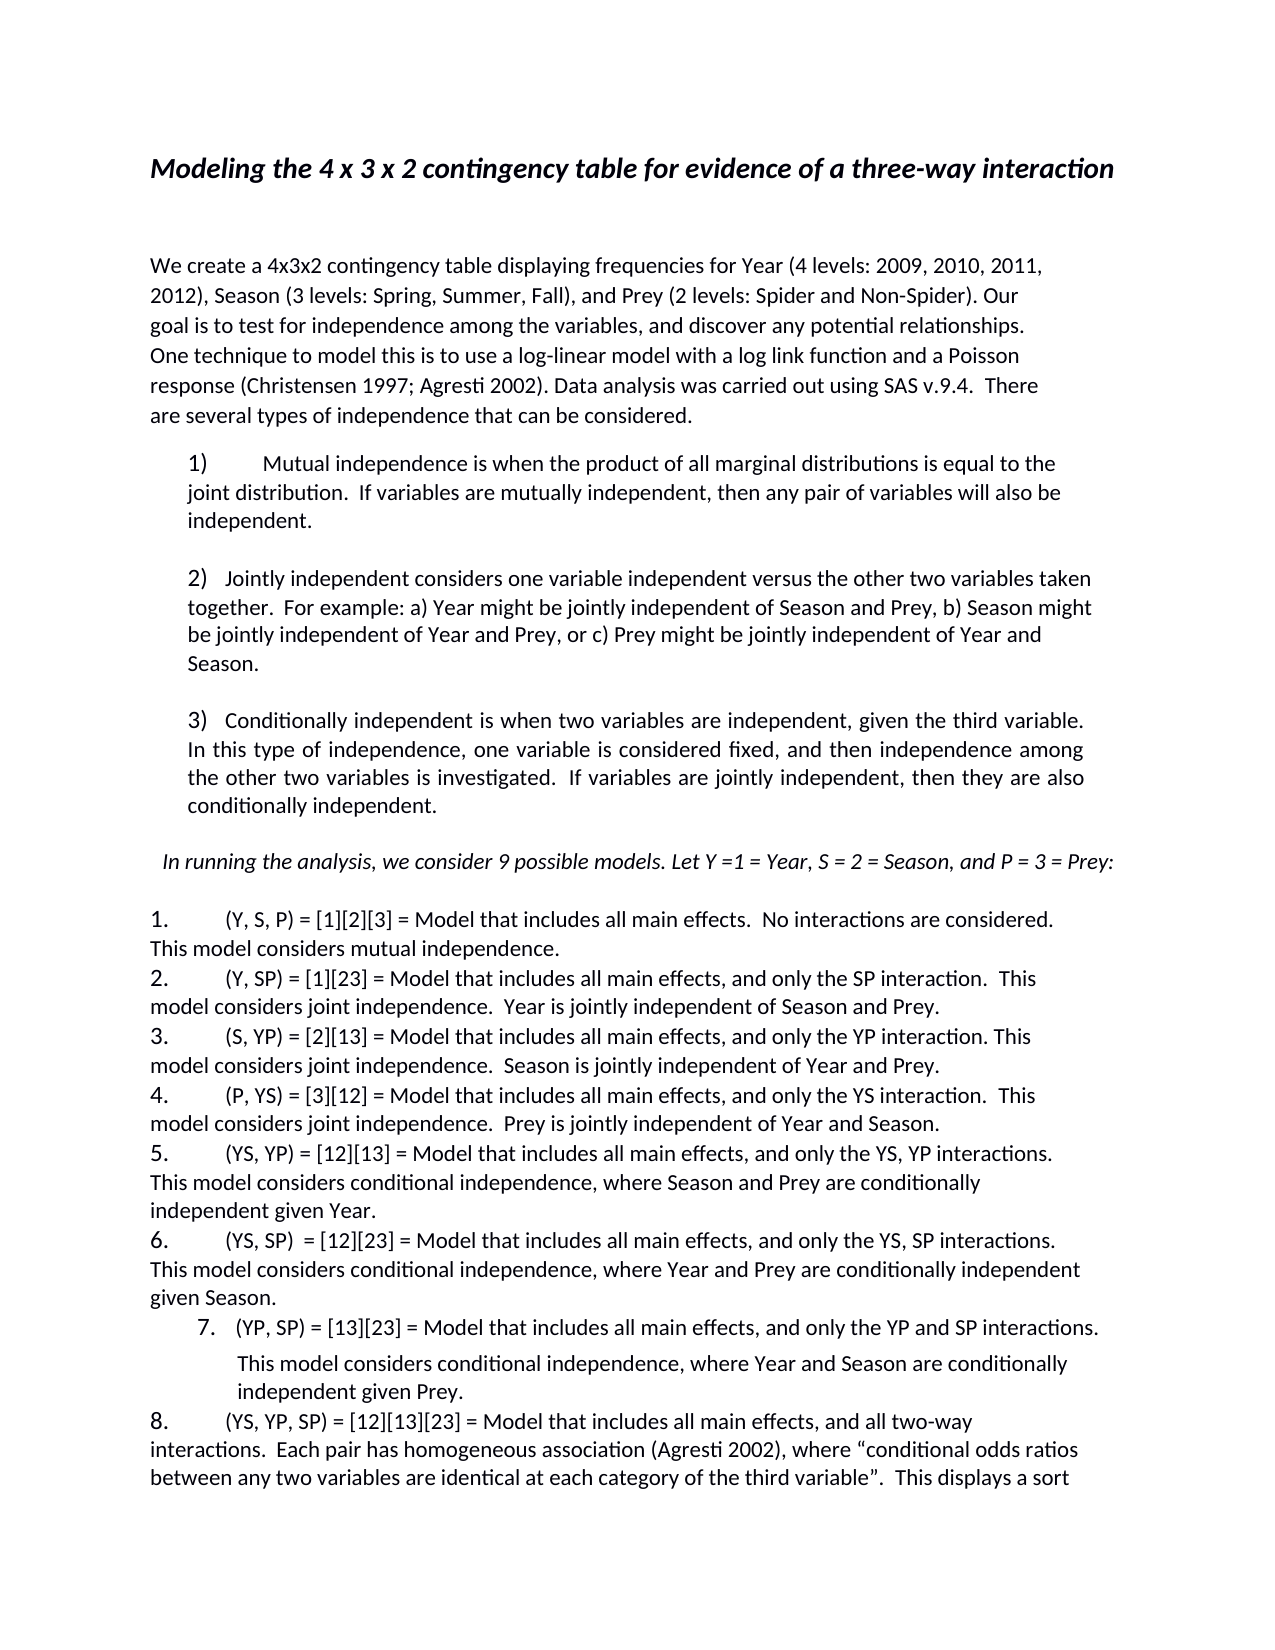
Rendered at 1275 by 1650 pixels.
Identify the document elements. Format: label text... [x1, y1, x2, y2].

list (YS, YP) = [12][13] = Model that includes all main effects, and only the YS, YP interactions. This model considers conditional independence, where Season and Prey are conditionally independent given Year. [150, 1138, 1084, 1224]
list Mutual independence is when the product of all marginal distributions is equal to the joint distribution. If variables are mutually independent, then any pair of variables will also be independent. [187, 447, 1078, 534]
list (YS, YP, SP) = [12][13][23] = Model that includes all main effects, and all two-way interactions. Each pair has homogeneous association (Agresti 2002), where “conditional odds ratios between any two variables are identical at each category of the third variable”. This displays a sort [150, 1405, 1094, 1492]
list (Y, S, P) = [1][2][3] = Model that includes all main effects. No interactions are considered. This model considers mutual independence. [150, 903, 1065, 962]
text In running the analysis, we consider 9 possible models. Let Y =1 = Year, S = 2 = Season, and P = 3 = Prey: [162, 847, 1124, 875]
text This model considers conditional independence, where Year and Season are conditionally independent given Prey. [237, 1349, 1114, 1405]
list (YS, SP) = [12][23] = Model that includes all main effects, and only the YS, SP interactions. This model considers conditional independence, where Year and Prey are conditionally independent given Season. [150, 1224, 1084, 1311]
list (Y, SP) = [1][23] = Model that includes all main effects, and only the SP interaction. This model considers joint independence. Year is jointly independent of Season and Prey. [150, 962, 1051, 1020]
list (S, YP) = [2][13] = Model that includes all main effects, and only the YP interaction. This model considers joint independence. Season is jointly independent of Year and Prey. [150, 1021, 1050, 1079]
list Conditionally independent is when two variables are independent, given the third variable. In this type of independence, one variable is considered fixed, and then independence among the other two variables is investigated. If variables are jointly independent, then they are also conditionally independent. [187, 705, 1086, 819]
list Jointly independent considers one variable independent versus the other two variables taken together. For example: a) Year might be jointly independent of Season and Prey, b) Season might be jointly independent of Year and Prey, or c) Prey might be jointly independent of Year and Season. [187, 562, 1097, 677]
text Modeling the 4 x 3 x 2 contingency table for evidence of a three-way interaction [150, 150, 1125, 186]
text We create a 4x3x2 contingency table displaying frequencies for Year (4 levels: 2009, 2010, 2011, 2012), Season (3 levels: Spring, Summer, Fall), and Prey (2 levels: Spider and Non-Spider). Our goal is to test for independence among the variables, and discover any potential relationships. One technique to model this is to use a log-linear model with a log link function and a Poisson response (Christensen 1997; Agresti 2002). Data analysis was carried out using SAS v.9.4. There are several types of independence that can be considered. [150, 251, 1063, 429]
list (P, YS) = [3][12] = Model that includes all main effects, and only the YS interaction. This model considers joint independence. Prey is jointly independent of Year and Season. [150, 1079, 1054, 1138]
list (YP, SP) = [13][23] = Model that includes all main effects, and only the YP and SP interactions. [197, 1311, 1125, 1341]
